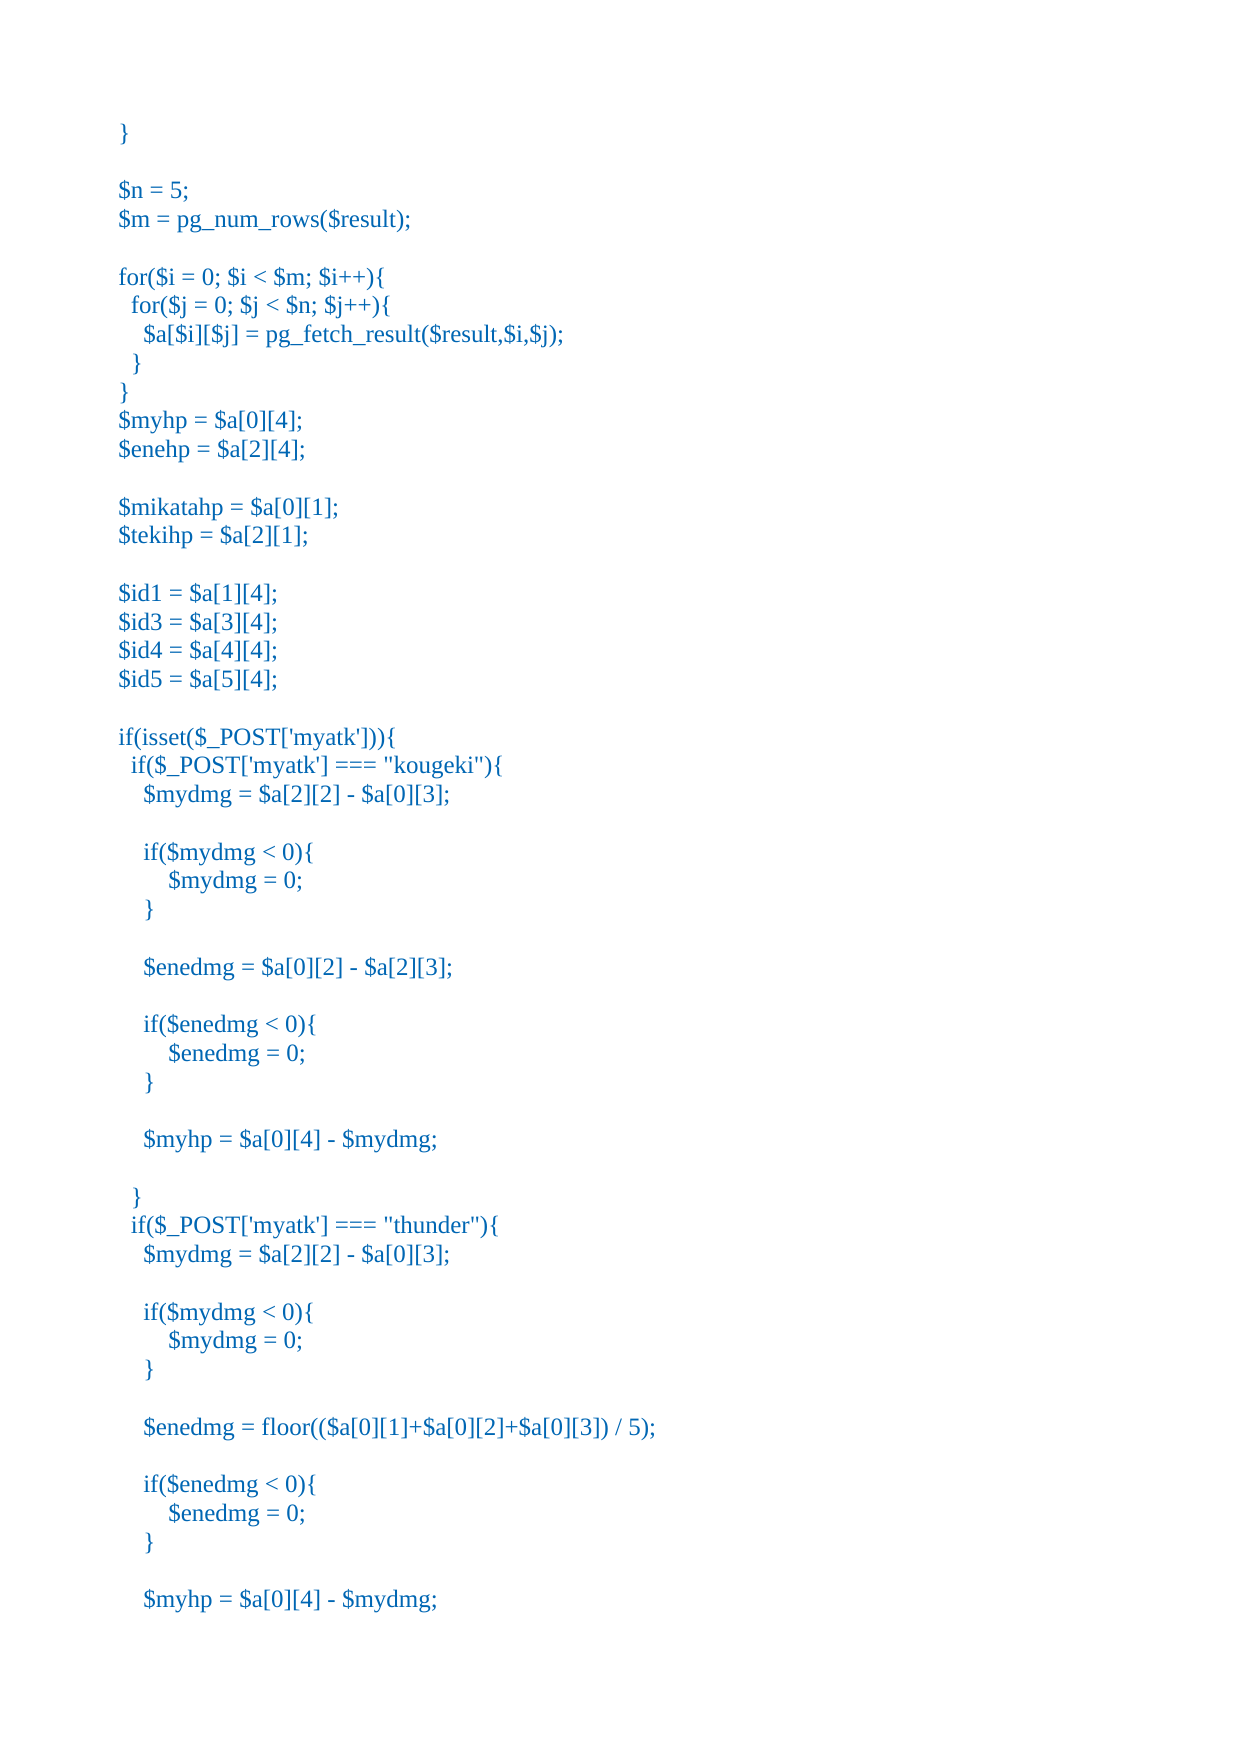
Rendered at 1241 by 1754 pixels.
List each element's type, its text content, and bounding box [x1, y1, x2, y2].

text $mydmg = $a[2][2] - $a[0][3]; [118, 1239, 1122, 1268]
text for($i = 0; $i < $m; $i++){ [118, 262, 1122, 291]
text $n = 5; [118, 176, 1122, 204]
text $enedmg = 0; [118, 1498, 1122, 1527]
text } [118, 377, 1122, 406]
text } [118, 1182, 1122, 1211]
text if($_POST['myatk'] === "thunder"){ [118, 1211, 1122, 1239]
text $m = pg_num_rows($result); [118, 204, 1122, 233]
text if($enedmg < 0){ [118, 1009, 1122, 1038]
text $mydmg = 0; [118, 866, 1122, 894]
text for($j = 0; $j < $n; $j++){ [118, 291, 1122, 319]
text if($mydmg < 0){ [118, 1297, 1122, 1326]
text $id5 = $a[5][4]; [118, 664, 1122, 693]
text $tekihp = $a[2][1]; [118, 521, 1122, 549]
text $id4 = $a[4][4]; [118, 636, 1122, 664]
text $id3 = $a[3][4]; [118, 607, 1122, 636]
text if(isset($_POST['myatk'])){ [118, 722, 1122, 751]
text $enedmg = floor(($a[0][1]+$a[0][2]+$a[0][3]) / 5); [118, 1412, 1122, 1441]
text } [118, 1527, 1122, 1556]
text } [118, 894, 1122, 923]
text $a[$i][$j] = pg_fetch_result($result,$i,$j); [118, 319, 1122, 348]
text if($_POST['myatk'] === "kougeki"){ [118, 751, 1122, 779]
text } [118, 1354, 1122, 1383]
text $mydmg = 0; [118, 1326, 1122, 1354]
text $mikatahp = $a[0][1]; [118, 492, 1122, 521]
text $enedmg = $a[0][2] - $a[2][3]; [118, 952, 1122, 981]
text } [118, 118, 1122, 147]
text $enehp = $a[2][4]; [118, 434, 1122, 463]
text if($enedmg < 0){ [118, 1469, 1122, 1498]
text $id1 = $a[1][4]; [118, 578, 1122, 607]
text $enedmg = 0; [118, 1038, 1122, 1067]
text $myhp = $a[0][4] - $mydmg; [118, 1584, 1122, 1613]
text $myhp = $a[0][4] - $mydmg; [118, 1124, 1122, 1153]
text } [118, 1067, 1122, 1096]
text if($mydmg < 0){ [118, 837, 1122, 866]
text $mydmg = $a[2][2] - $a[0][3]; [118, 779, 1122, 808]
text $myhp = $a[0][4]; [118, 406, 1122, 434]
text } [118, 348, 1122, 377]
